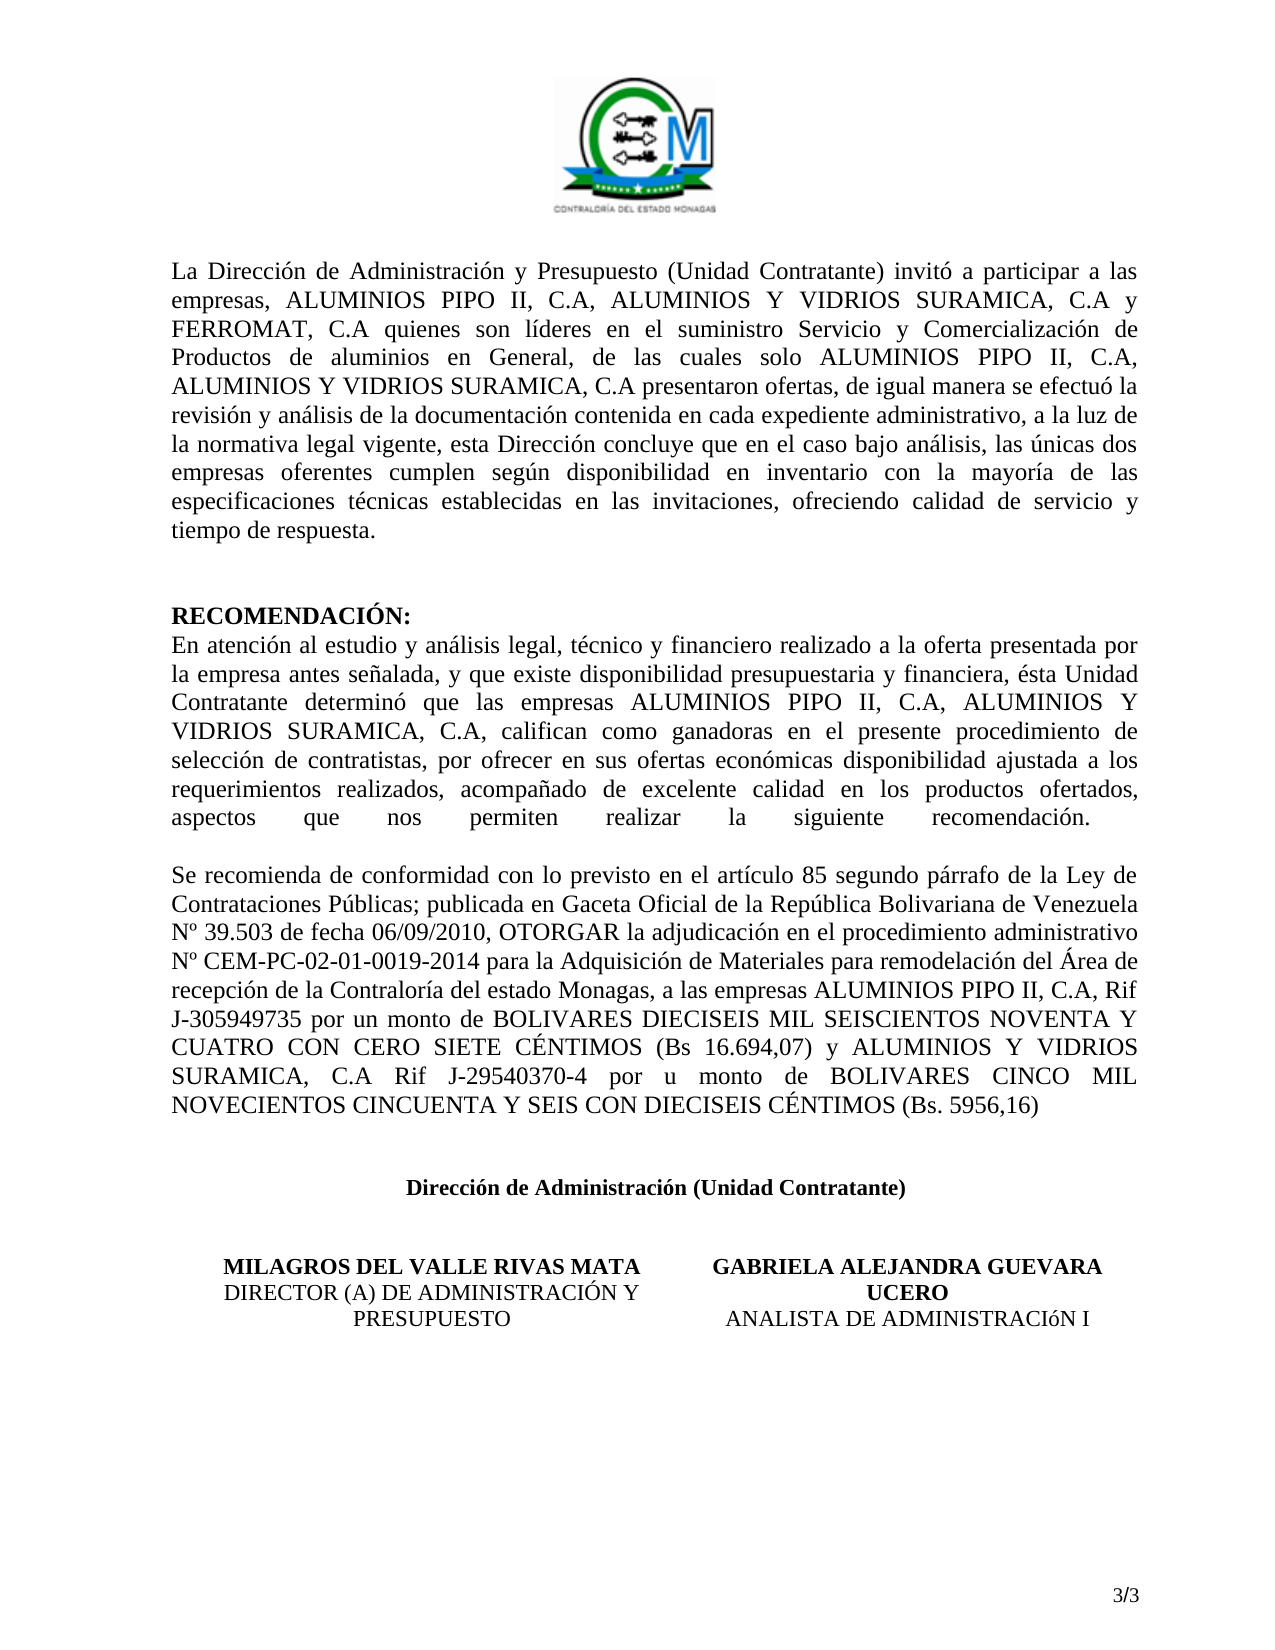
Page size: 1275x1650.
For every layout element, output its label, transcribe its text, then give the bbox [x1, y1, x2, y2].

text En atención al estudio y análisis legal, técnico y financiero realizado a la oferta presentada por la empresa antes señalada, y que existe disponibilidad presupuestaria y financiera, ésta Unidad Contratante determinó que las empresas ALUMINIOS PIPO II, C.A, ALUMINIOS Y VIDRIOS SURAMICA, C.A, califican como ganadoras en el presente procedimiento de selección de contratistas, por ofrecer en sus ofertas económicas disponibilidad ajustada a los requerimientos realizados, acompañado de excelente calidad en los productos ofertados, aspectos que nos permiten realizar la siguiente recomendación. Se recomienda de conformidad con lo previsto en el artículo 85 segundo párrafo de la Ley de Contrataciones Públicas; publicada en Gaceta Oficial de la República Bolivariana de Venezuela Nº 39.503 de fecha 06/09/2010, OTORGAR la adjudicación en el procedimiento administrativo Nº CEM-PC-02-01-0019-2014 para la Adquisición de Materiales para remodelación del Área de recepción de la Contraloría del estado Monagas, a las empresas ALUMINIOS PIPO II, C.A, Rif J-305949735 por un monto de BOLIVARES DIECISEIS MIL SEISCIENTOS NOVENTA Y CUATRO CON CERO SIETE CÉNTIMOS (Bs 16.694,07) y ALUMINIOS Y VIDRIOS SURAMICA, C.A Rif J-29540370-4 por u monto de BOLIVARES CINCO MIL NOVECIENTOS CINCUENTA Y SEIS CON DIECISEIS CÉNTIMOS (Bs. 5956,16) [171, 630, 1139, 1119]
table_header Dirección de Administración (Unidad Contratante) [180, 1174, 1132, 1200]
table_cell GABRIELA ALEJANDRA GUEVARA UCERO ANALISTA DE ADMINISTRACIóN I [684, 1200, 1132, 1358]
text La Dirección de Administración y Presupuesto (Unidad Contratante) invitó a participar a las empresas, ALUMINIOS PIPO II, C.A, ALUMINIOS Y VIDRIOS SURAMICA, C.A y FERROMAT, C.A quienes son líderes en el suministro Servicio y Comercialización de Productos de aluminios en General, de las cuales solo ALUMINIOS PIPO II, C.A, ALUMINIOS Y VIDRIOS SURAMICA, C.A presentaron ofertas, de igual manera se efectuó la revisión y análisis de la documentación contenida en cada expediente administrativo, a la luz de la normativa legal vigente, esta Dirección concluye que en el caso bajo análisis, las únicas dos empresas oferentes cumplen según disponibilidad en inventario con la mayoría de las especificaciones técnicas establecidas en las invitaciones, ofreciendo calidad de servicio y tiempo de respuesta. [171, 256, 1139, 544]
text RECOMENDACIÓN: [171, 601, 1139, 630]
table_cell MILAGROS DEL VALLE RIVAS MATA DIRECTOR (A) DE ADMINISTRACIÓN Y PRESUPUESTO [180, 1200, 683, 1358]
picture [551, 75, 719, 216]
